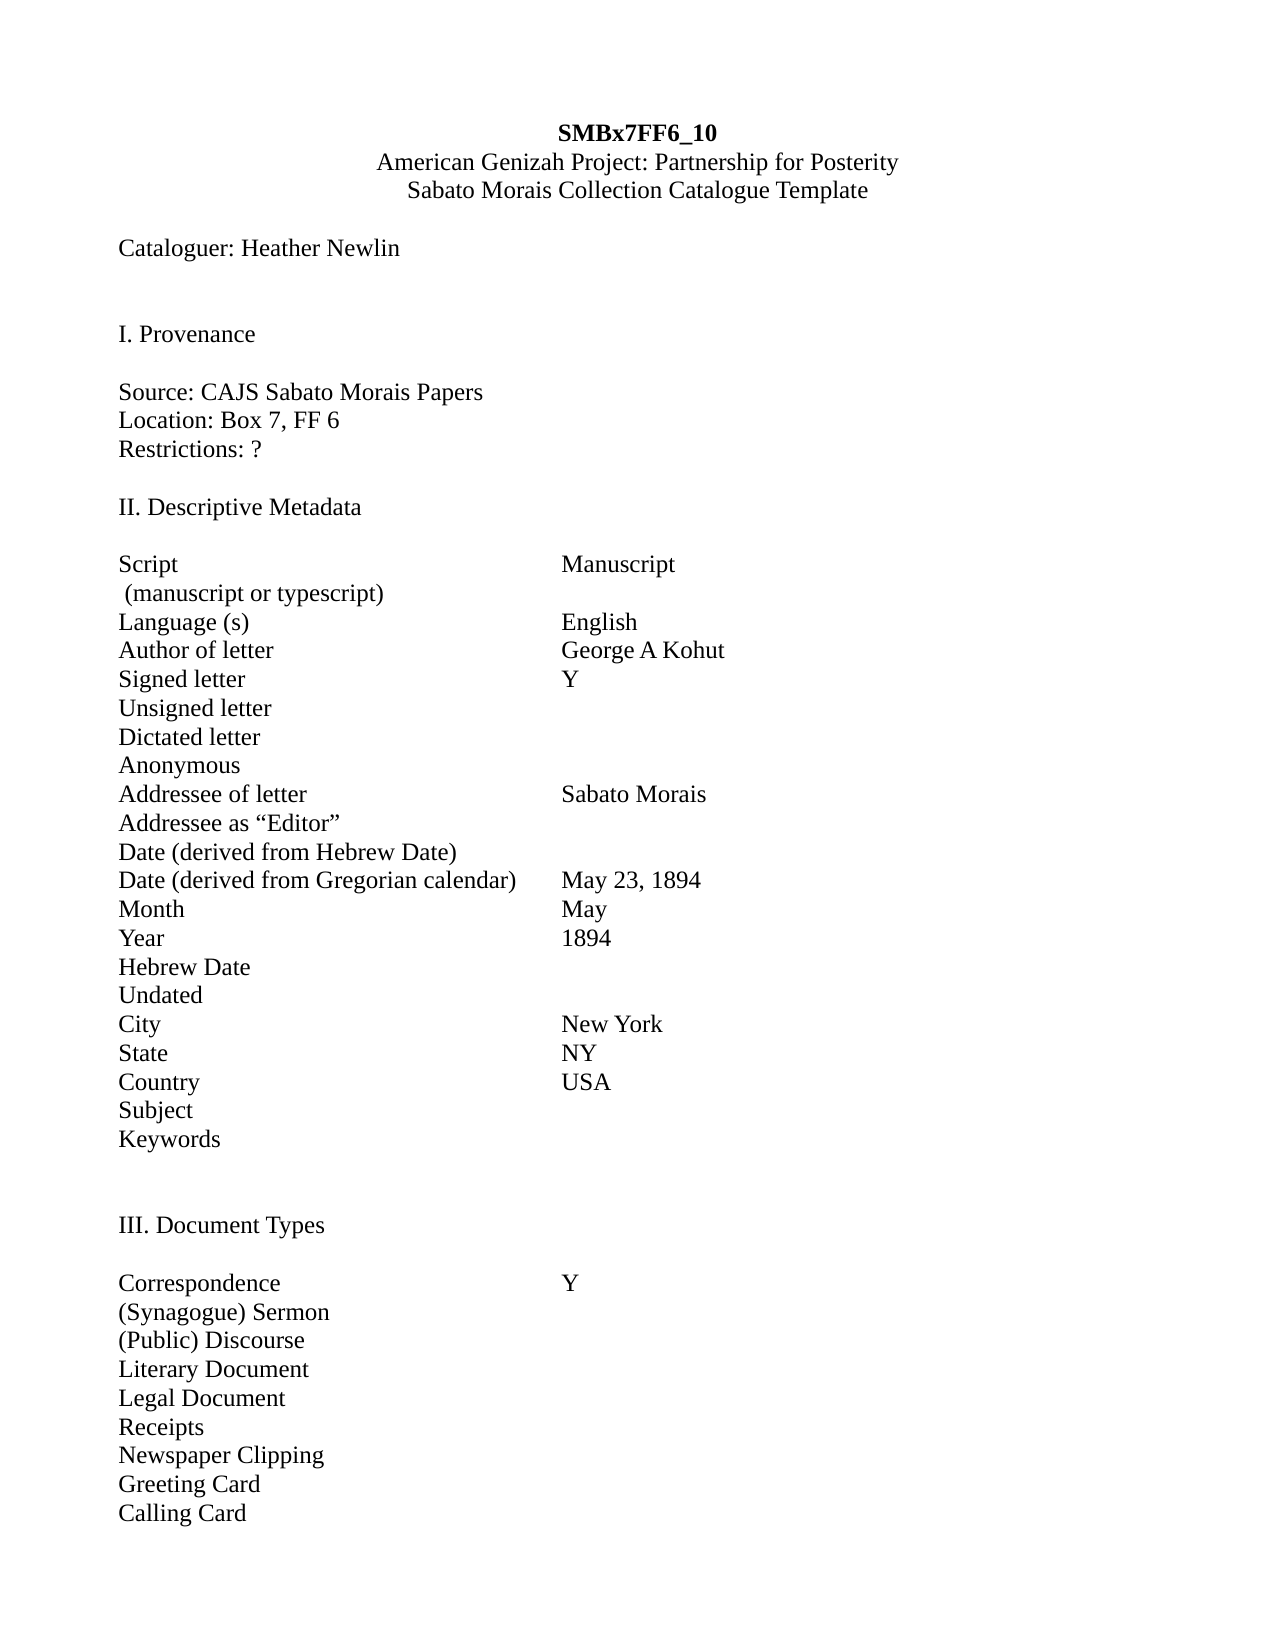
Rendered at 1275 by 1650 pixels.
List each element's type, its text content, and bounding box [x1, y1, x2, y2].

text Legal Document [118, 1383, 1157, 1412]
text Newspaper Clipping [118, 1441, 1157, 1469]
text Language (s) English [118, 607, 1157, 636]
text Script Manuscript [118, 549, 1157, 578]
text Hebrew Date [118, 952, 1157, 981]
text Source: CAJS Sabato Morais Papers [118, 377, 1157, 406]
text (manuscript or typescript) [118, 578, 1157, 607]
text Signed letter Y [118, 664, 1157, 693]
text Calling Card [118, 1498, 1157, 1527]
text Literary Document [118, 1354, 1157, 1383]
text Anonymous [118, 751, 1157, 779]
text III. Document Types [118, 1211, 1157, 1239]
text Correspondence Y [118, 1268, 1157, 1297]
text SMBx7FF6_10 [118, 118, 1157, 147]
text Addressee of letter Sabato Morais [118, 779, 1157, 808]
text Year 1894 [118, 923, 1157, 952]
text I. Provenance [118, 319, 1157, 348]
text Cataloguer: Heather Newlin [118, 233, 1157, 262]
text Keywords [118, 1124, 1157, 1153]
text Date (derived from Gregorian calendar) May 23, 1894 [118, 866, 1157, 894]
text II. Descriptive Metadata [118, 492, 1157, 521]
text Receipts [118, 1412, 1157, 1441]
text City New York [118, 1009, 1157, 1038]
text Sabato Morais Collection Catalogue Template [118, 176, 1157, 204]
text Unsigned letter [118, 693, 1157, 722]
text Author of letter George A Kohut [118, 636, 1157, 664]
text Country USA [118, 1067, 1157, 1096]
text (Public) Discourse [118, 1326, 1157, 1354]
text Location: Box 7, FF 6 [118, 406, 1157, 434]
text Subject [118, 1096, 1157, 1124]
text Restrictions: ? [118, 434, 1157, 463]
text Addressee as “Editor” [118, 808, 1157, 837]
text (Synagogue) Sermon [118, 1297, 1157, 1326]
text Date (derived from Hebrew Date) [118, 837, 1157, 866]
text American Genizah Project: Partnership for Posterity [118, 147, 1157, 176]
text Undated [118, 981, 1157, 1009]
text Month May [118, 894, 1157, 923]
text Dictated letter [118, 722, 1157, 751]
text State NY [118, 1038, 1157, 1067]
text Greeting Card [118, 1469, 1157, 1498]
